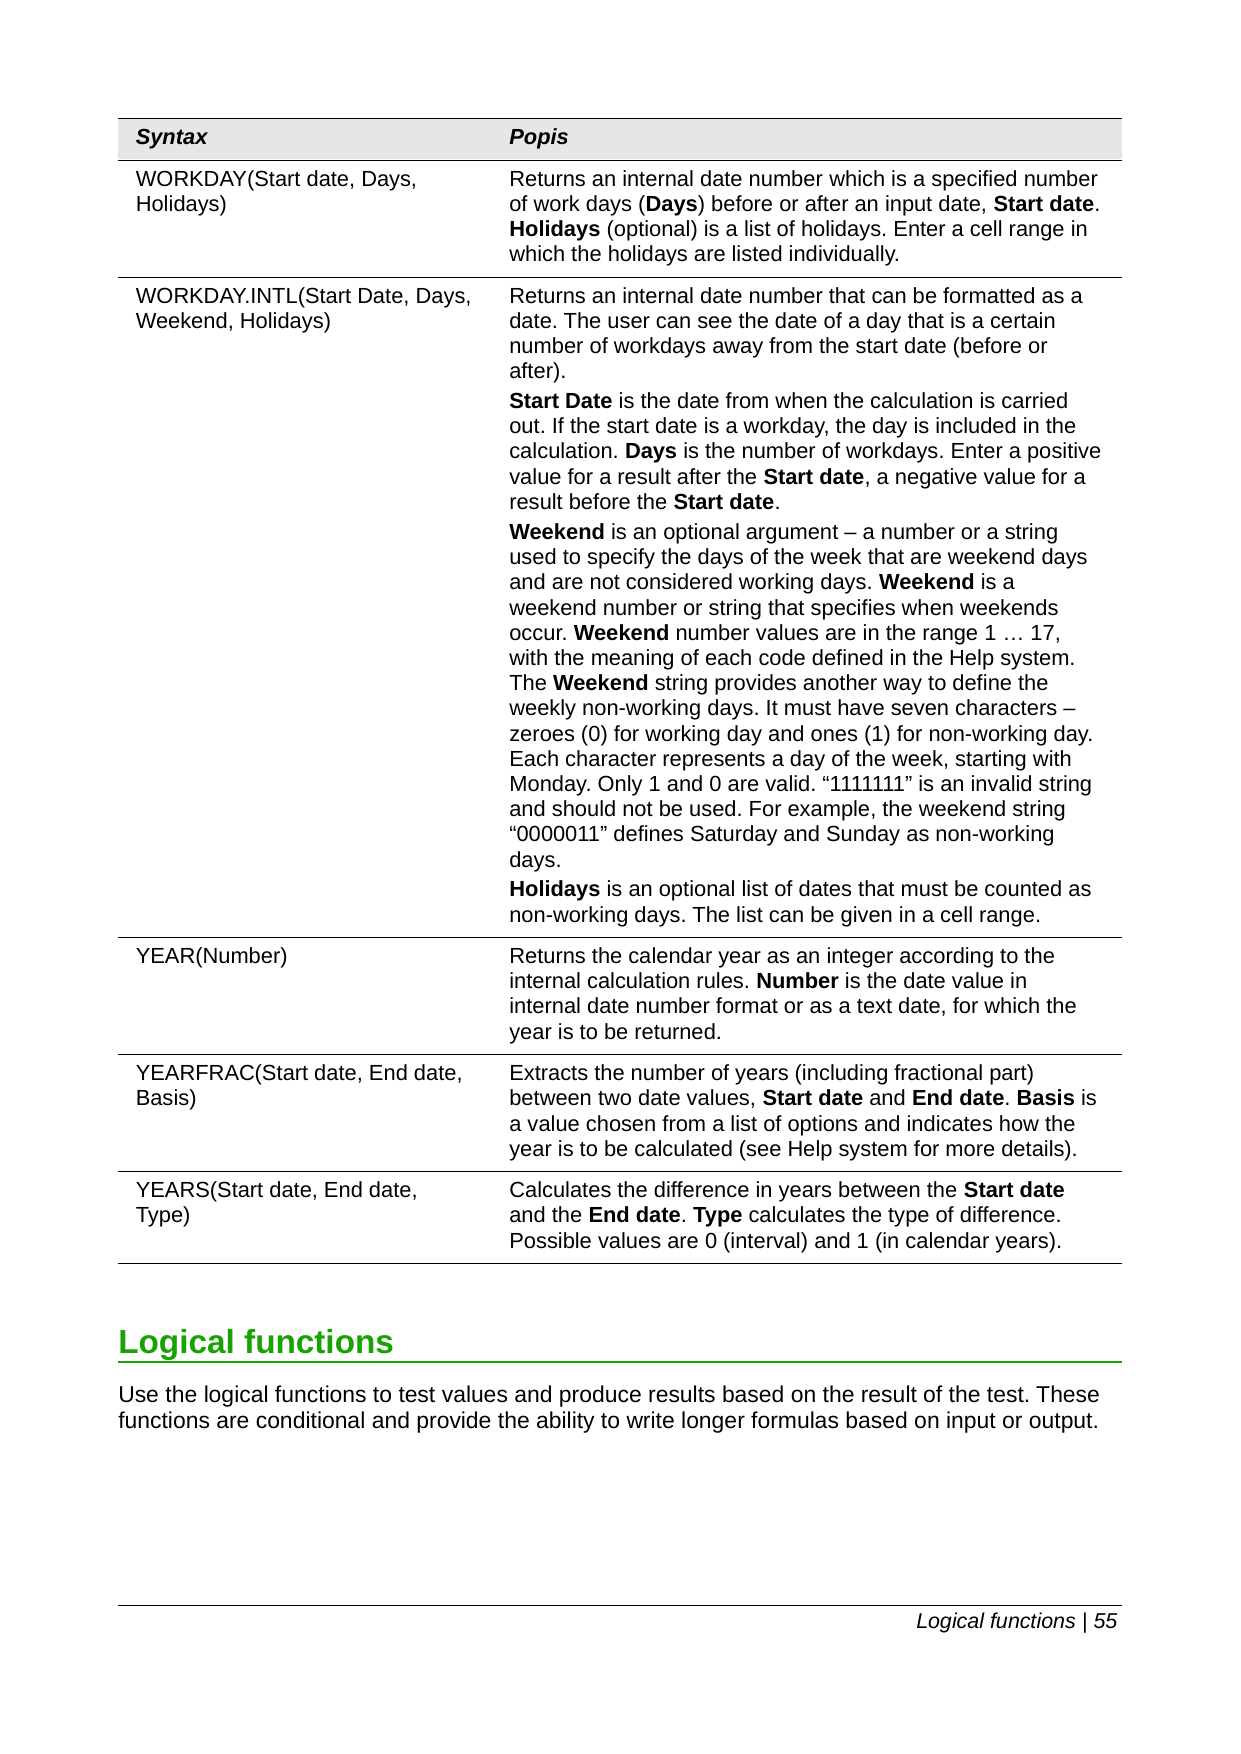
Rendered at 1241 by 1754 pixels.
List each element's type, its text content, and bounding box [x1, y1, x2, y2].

table_cell Returns the calendar year as an integer according to the internal calculation rules. Number is the date value in internal date number format or as a text date, for which the year is to be returned. [492, 938, 1122, 1054]
table_cell WORKDAY.INTL(Start Date, Days, Weekend, Holidays) [118, 278, 492, 937]
table_cell Returns an internal date number which is a specified number of work days (Days) before or after an input date, Start date. Holidays (optional) is a list of holidays. Enter a cell range in which the holidays are listed individually. [492, 161, 1122, 277]
table_header Syntax [118, 119, 492, 159]
table_cell Extracts the number of years (including fractional part) between two date values, Start date and End date. Basis is a value chosen from a list of options and indicates how the year is to be calculated (see Help system for more details). [492, 1055, 1122, 1171]
table_cell Calculates the difference in years between the Start date and the End date. Type calculates the type of difference. Possible values are 0 (interval) and 1 (in calendar years). [492, 1172, 1122, 1263]
table_header Popis [492, 119, 1122, 159]
table_cell WORKDAY(Start date, Days, Holidays) [118, 161, 492, 277]
subtitle Logical functions [118, 1322, 1122, 1361]
text Use the logical functions to test values and produce results based on the result of the test. These functions are conditional and provide the ability to write longer formulas based on input or output. [118, 1381, 1122, 1433]
table_cell YEAR(Number) [118, 938, 492, 1054]
table_cell YEARS(Start date, End date, Type) [118, 1172, 492, 1263]
table_cell Returns an internal date number that can be formatted as a date. The user can see the date of a day that is a certain number of workdays away from the start date (before or after). Start Date is the date from when the calculation is carried out. If the start date is a workday, the day is included in the calculation. Days is the number of workdays. Enter a positive value for a result after the Start date, a negative value for a result before the Start date. Weekend is an optional argument – a number or a string used to specify the days of the week that are weekend days and are not considered working days. Weekend is a weekend number or string that specifies when weekends occur. Weekend number values are in the range 1 … 17, with the meaning of each code defined in the Help system. The Weekend string provides another way to define the weekly non-working days. It must have seven characters – zeroes (0) for working day and ones (1) for non-working day. Each character represents a day of the week, starting with Monday. Only 1 and 0 are valid. “1111111” is an invalid string and should not be used. For example, the weekend string “0000011” defines Saturday and Sunday as non-working days. Holidays is an optional list of dates that must be counted as non-working days. The list can be given in a cell range. [492, 278, 1122, 937]
table_cell YEARFRAC(Start date, End date, Basis) [118, 1055, 492, 1171]
